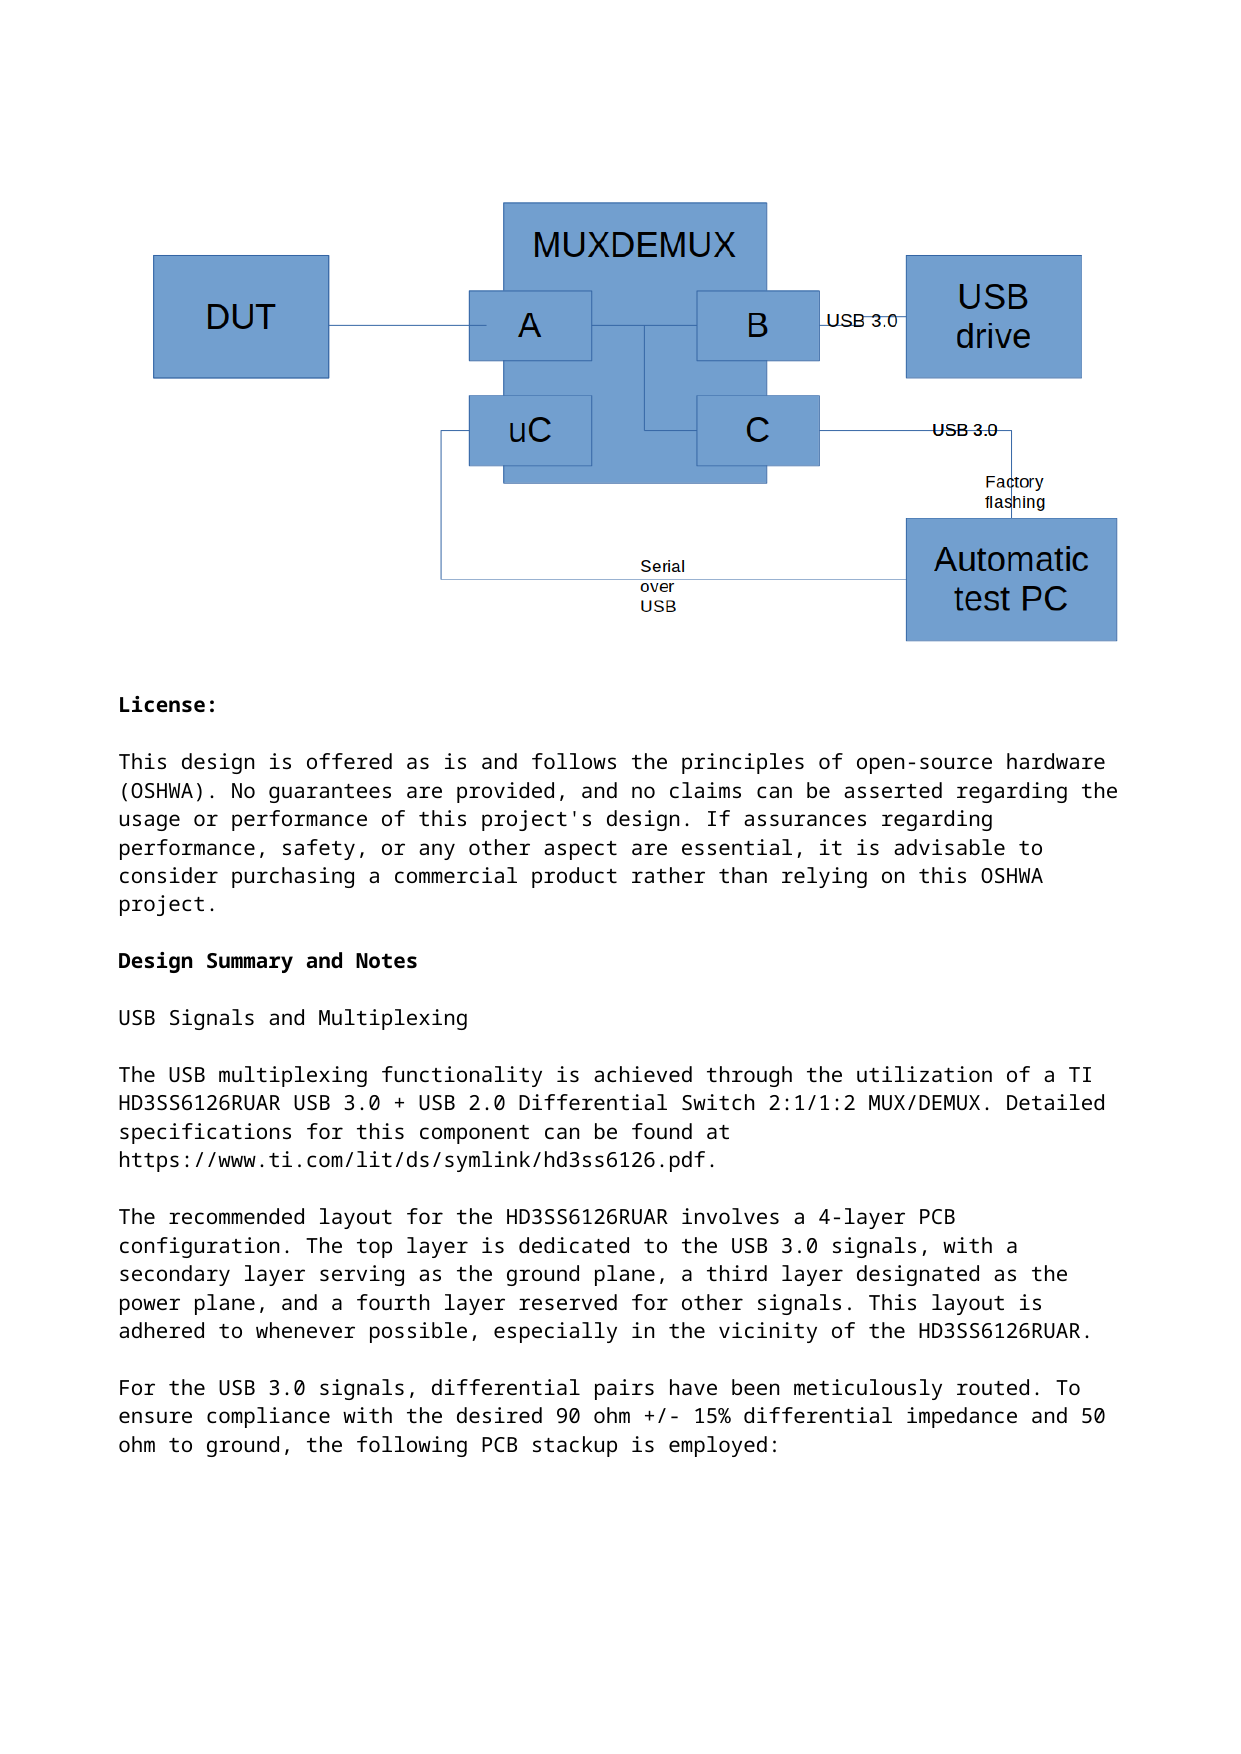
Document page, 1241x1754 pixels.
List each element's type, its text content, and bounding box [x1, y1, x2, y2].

text Design Summary and Notes [118, 946, 1122, 975]
text The USB multiplexing functionality is achieved through the utilization of a TI HD3SS6126RUAR USB 3.0 + USB 2.0 Differential Switch 2:1/1:2 MUX/DEMUX. Detailed specifications for this component can be found at https://www.ti.com/lit/ds/symlink/hd3ss6126.pdf. [118, 1060, 1122, 1174]
text This design is offered as is and follows the principles of open-source hardware (OSHWA). No guarantees are provided, and no claims can be asserted regarding the usage or performance of this project's design. If assurances regarding performance, safety, or any other aspect are essential, it is advisable to consider purchasing a commercial product rather than relying on this OSHWA project. [118, 747, 1122, 918]
text License: [118, 690, 1122, 719]
text USB Signals and Multiplexing [118, 1003, 1122, 1032]
text For the USB 3.0 signals, differential pairs have been meticulously routed. To ensure compliance with the desired 90 ohm +/- 15% differential impedance and 50 ohm to ground, the following PCB stackup is employed: [118, 1373, 1122, 1458]
text The recommended layout for the HD3SS6126RUAR involves a 4-layer PCB configuration. The top layer is dedicated to the USB 3.0 signals, with a secondary layer serving as the ground plane, a third layer designated as the power plane, and a fourth layer reserved for other signals. This layout is adhered to whenever possible, especially in the vicinity of the HD3SS6126RUAR. [118, 1202, 1122, 1344]
picture [118, 118, 1123, 662]
